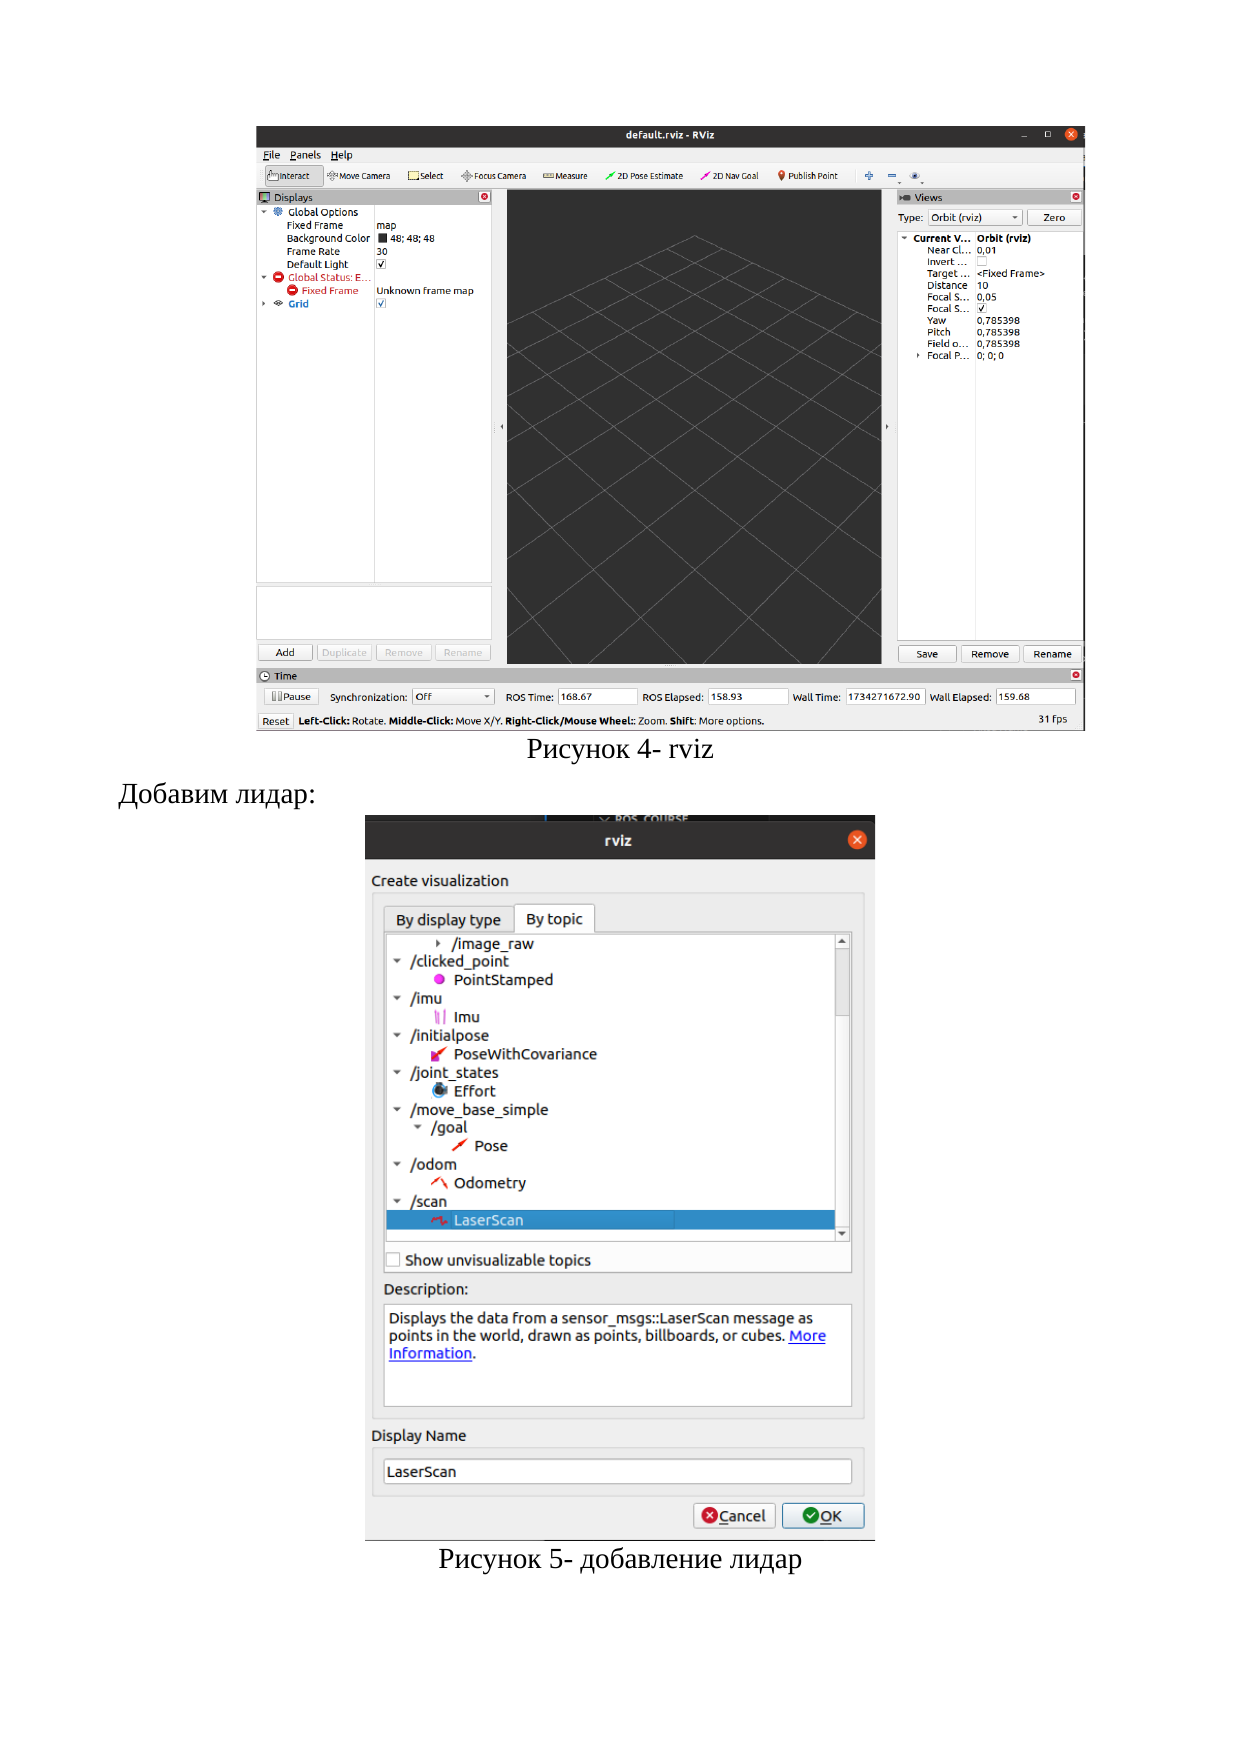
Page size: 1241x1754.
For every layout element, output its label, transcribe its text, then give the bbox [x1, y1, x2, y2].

picture [365, 815, 876, 1541]
text Рисунок 4- rviz [118, 118, 1122, 764]
text Добавим лидар: [118, 776, 1122, 810]
text Рисунок 5- добавление лидар [118, 822, 1122, 1574]
picture [256, 126, 1085, 731]
